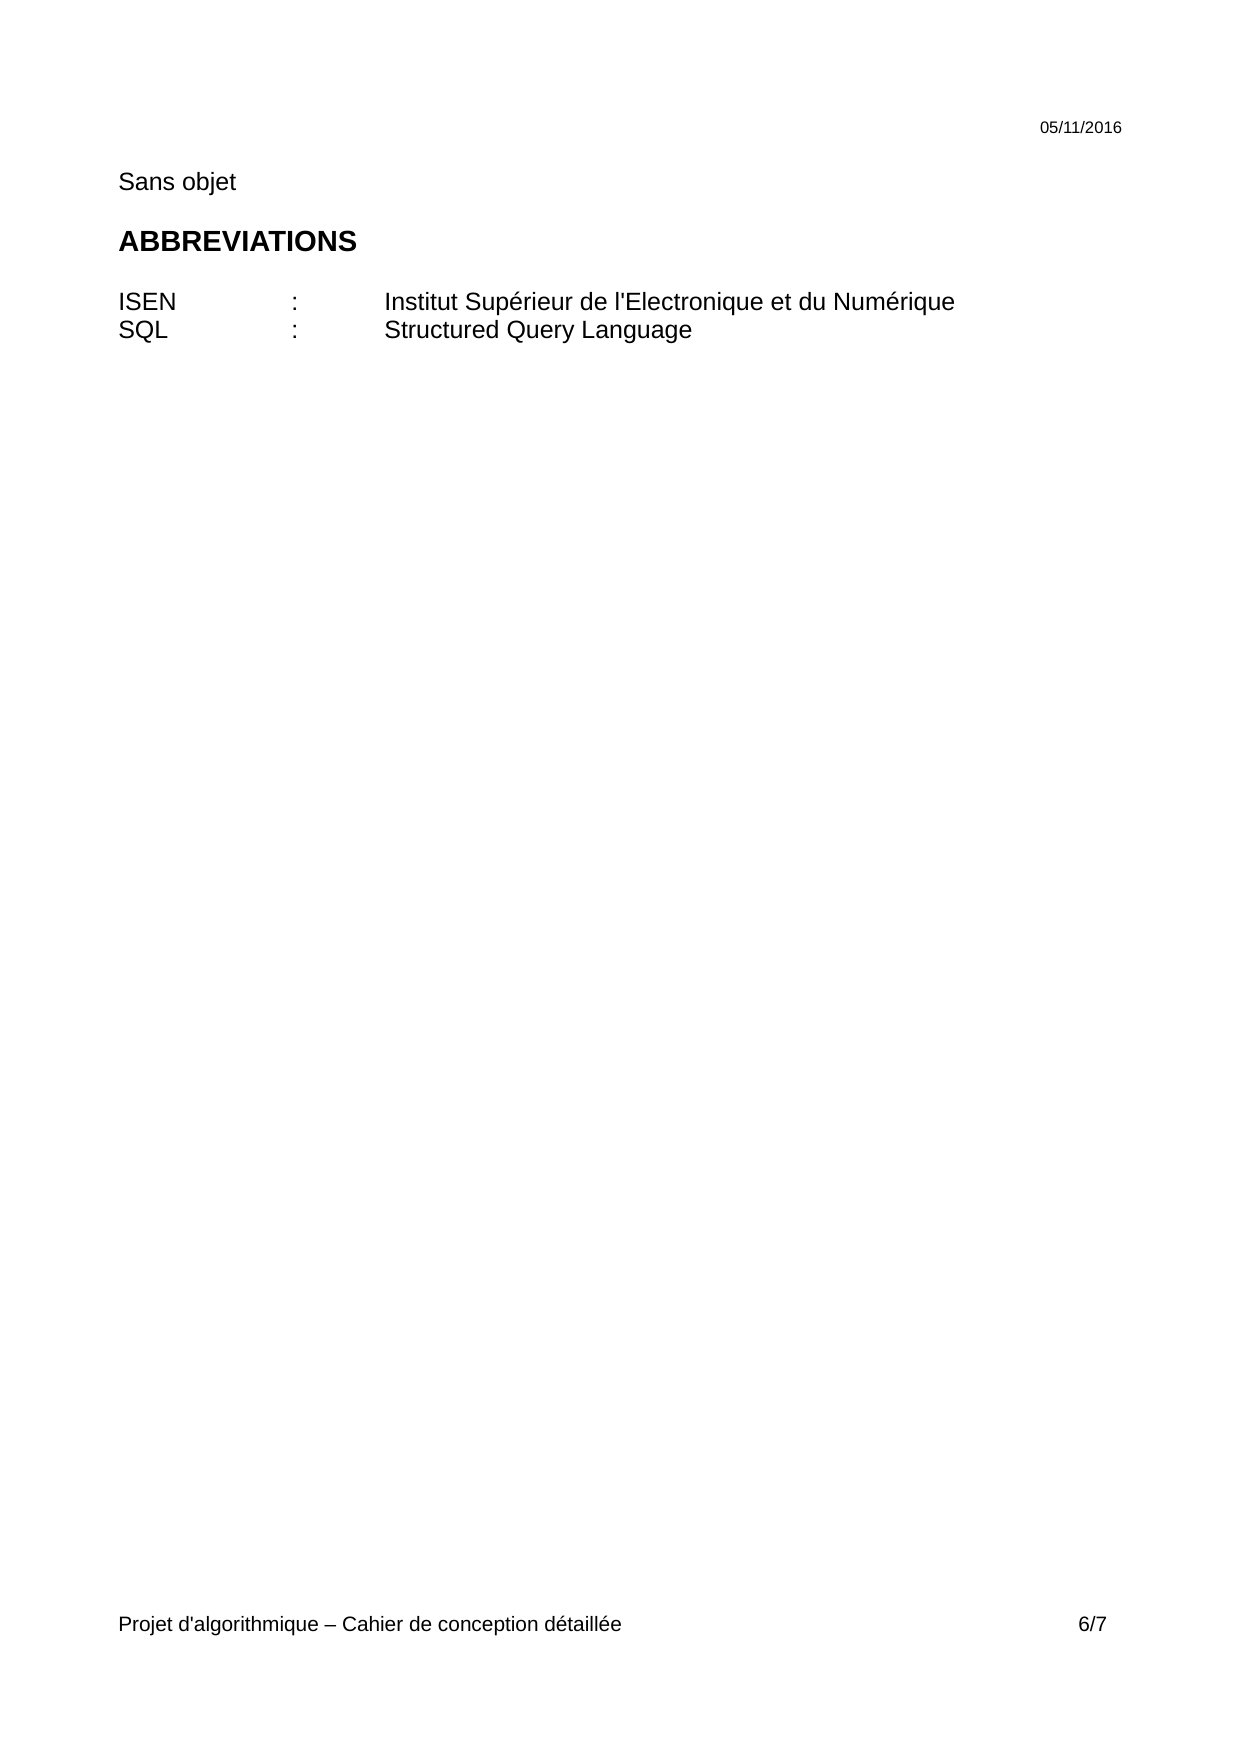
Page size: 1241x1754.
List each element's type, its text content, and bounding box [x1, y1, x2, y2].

text ISEN : Institut Supérieur de l'Electronique et du Numérique SQL : Structured Query Language [118, 287, 1122, 344]
text Sans objet [118, 167, 1122, 196]
text ABBREVIATIONS [118, 224, 1122, 258]
